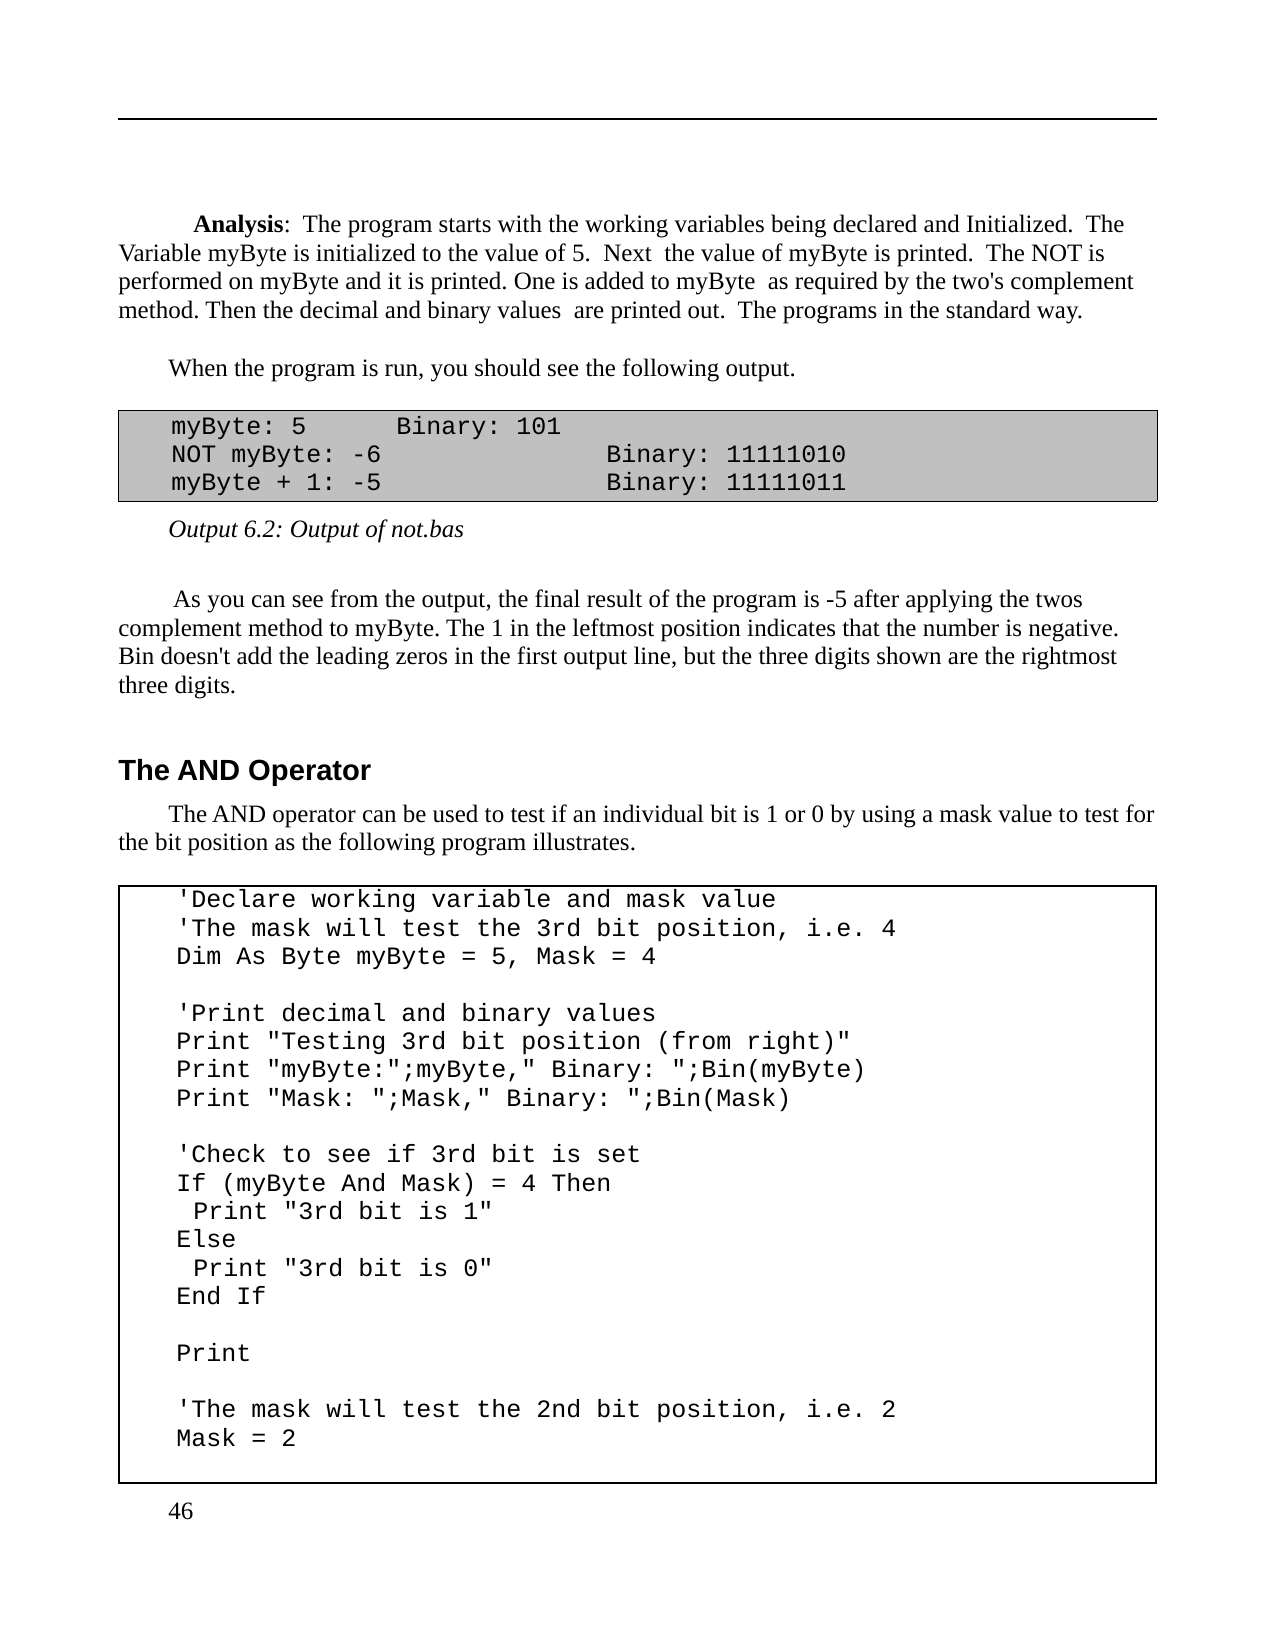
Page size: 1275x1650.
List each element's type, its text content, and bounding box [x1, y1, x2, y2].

text 'Check to see if 3rd bit is set [120, 1140, 1155, 1168]
text myByte + 1: -5 Binary: 11111011 [119, 467, 1157, 501]
text 'Declare working variable and mask value [120, 887, 1155, 913]
text Dim As Byte myByte = 5, Mask = 4 [120, 942, 1155, 972]
text 'The mask will test the 3rd bit position, i.e. 4 [120, 913, 1155, 942]
text As you can see from the output, the final result of the program is -5 after applying the twos complement method to myByte. The 1 in the leftmost position indicates that the number is negative. Bin doesn't add the leading zeros in the first output line, but the three digits shown are the rightmost three digits. [118, 584, 1157, 699]
text myByte: 5 Binary: 101 [119, 411, 1157, 438]
text Else [120, 1225, 1155, 1253]
subtitle The AND Operator [118, 753, 1157, 786]
text Print "Mask: ";Mask," Binary: ";Bin(Mask) [120, 1083, 1155, 1114]
text 'The mask will test the 2nd bit position, i.e. 2 [120, 1395, 1155, 1423]
text 'Print decimal and binary values [120, 998, 1155, 1027]
text Mask = 2 [120, 1423, 1155, 1454]
text Print "3rd bit is 0" [120, 1253, 1155, 1282]
text If (myByte And Mask) = 4 Then [120, 1168, 1155, 1197]
text Print "3rd bit is 1" [120, 1197, 1155, 1225]
text Print "Testing 3rd bit position (from right)" [120, 1027, 1155, 1055]
text NOT myByte: -6 Binary: 11111010 [119, 438, 1157, 467]
text Output 6.2: Output of not.bas [118, 514, 1157, 543]
text Print [120, 1338, 1155, 1369]
text Print "myByte:";myByte," Binary: ";Bin(myByte) [120, 1055, 1155, 1083]
text Analysis: The program starts with the working variables being declared and Initialized. The Variable myByte is initialized to the value of 5. Next the value of myByte is printed. The NOT is performed on myByte and it is printed. One is added to myByte as required by the two's complement method. Then the decimal and binary values are printed out. The programs in the standard way. [118, 209, 1157, 324]
text When the program is run, you should see the following output. [118, 353, 1157, 381]
text End If [120, 1282, 1155, 1312]
text The AND operator can be used to test if an individual bit is 1 or 0 by using a mask value to test for the bit position as the following program illustrates. [118, 799, 1157, 856]
